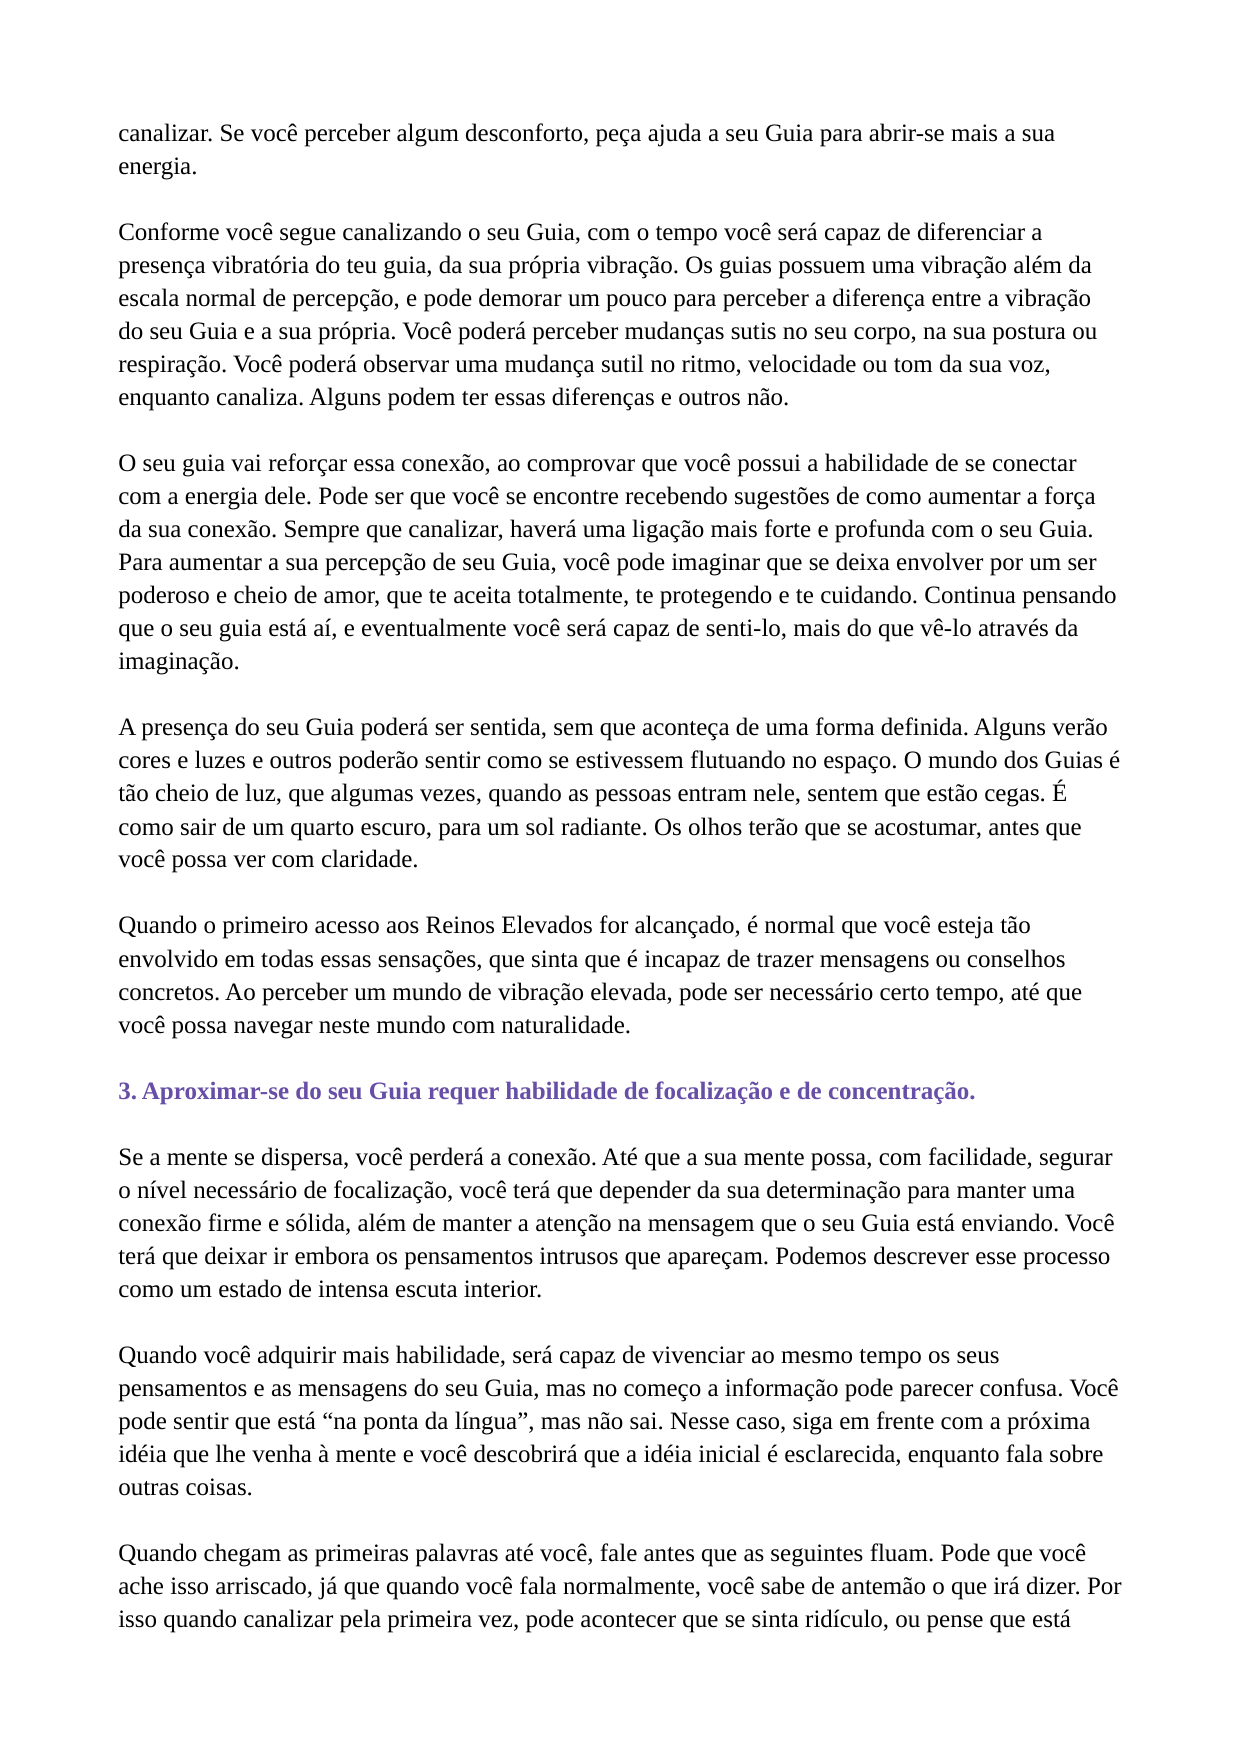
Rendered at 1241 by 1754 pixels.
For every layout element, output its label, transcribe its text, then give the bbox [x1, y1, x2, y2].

text A presença do seu Guia poderá ser sentida, sem que aconteça de uma forma definida. Alguns verão cores e luzes e outros poderão sentir como se estivessem flutuando no espaço. O mundo dos Guias é tão cheio de luz, que algumas vezes, quando as pessoas entram nele, sentem que estão cegas. É como sair de um quarto escuro, para um sol radiante. Os olhos terão que se acostumar, antes que você possa ver com claridade. Quando o primeiro acesso aos Reinos Elevados for alcançado, é normal que você esteja tão envolvido em todas essas sensações, que sinta que é incapaz de trazer mensagens ou conselhos concretos. Ao perceber um mundo de vibração elevada, pode ser necessário certo tempo, até que você possa navegar neste mundo com naturalidade. [118, 712, 1122, 1038]
text Conforme você segue canalizando o seu Guia, com o tempo você será capaz de diferenciar a presença vibratória do teu guia, da sua própria vibração. Os guias possuem uma vibração além da escala normal de percepção, e pode demorar um pouco para perceber a diferença entre a vibração do seu Guia e a sua própria. Você poderá perceber mudanças sutis no seu corpo, na sua postura ou respiração. Você poderá observar uma mudança sutil no ritmo, velocidade ou tom da sua voz, enquanto canaliza. Alguns podem ter essas diferenças e outros não. [118, 217, 1122, 411]
text Quando chegam as primeiras palavras até você, fale antes que as seguintes fluam. Pode que você ache isso arriscado, já que quando você fala normalmente, você sabe de antemão o que irá dizer. Por isso quando canalizar pela primeira vez, pode acontecer que se sinta ridículo, ou pense que está [118, 1538, 1122, 1633]
text Se a mente se dispersa, você perderá a conexão. Até que a sua mente possa, com facilidade, segurar o nível necessário de focalização, você terá que depender da sua determinação para manter uma conexão firme e sólida, além de manter a atenção na mensagem que o seu Guia está enviando. Você terá que deixar ir embora os pensamentos intrusos que apareçam. Podemos descrever esse processo como um estado de intensa escuta interior. [118, 1142, 1122, 1303]
text canalizar. Se você perceber algum desconforto, peça ajuda a seu Guia para abrir-se mais a sua energia. [118, 118, 1122, 180]
text O seu guia vai reforçar essa conexão, ao comprovar que você possui a habilidade de se conectar com a energia dele. Pode ser que você se encontre recebendo sugestões de como aumentar a força da sua conexão. Sempre que canalizar, haverá uma ligação mais forte e profunda com o seu Guia. Para aumentar a sua percepção de seu Guia, você pode imaginar que se deixa envolver por um ser poderoso e cheio de amor, que te aceita totalmente, te protegendo e te cuidando. Continua pensando que o seu guia está aí, e eventualmente você será capaz de senti-lo, mais do que vê-lo através da imaginação. [118, 448, 1122, 675]
text 3. Aproximar-se do seu Guia requer habilidade de focalização e de concentração. [118, 1076, 1122, 1104]
text Quando você adquirir mais habilidade, será capaz de vivenciar ao mesmo tempo os seus pensamentos e as mensagens do seu Guia, mas no começo a informação pode parecer confusa. Você pode sentir que está “na ponta da língua”, mas não sai. Nesse caso, siga em frente com a próxima idéia que lhe venha à mente e você descobrirá que a idéia inicial é esclarecida, enquanto fala sobre outras coisas. [118, 1340, 1122, 1501]
